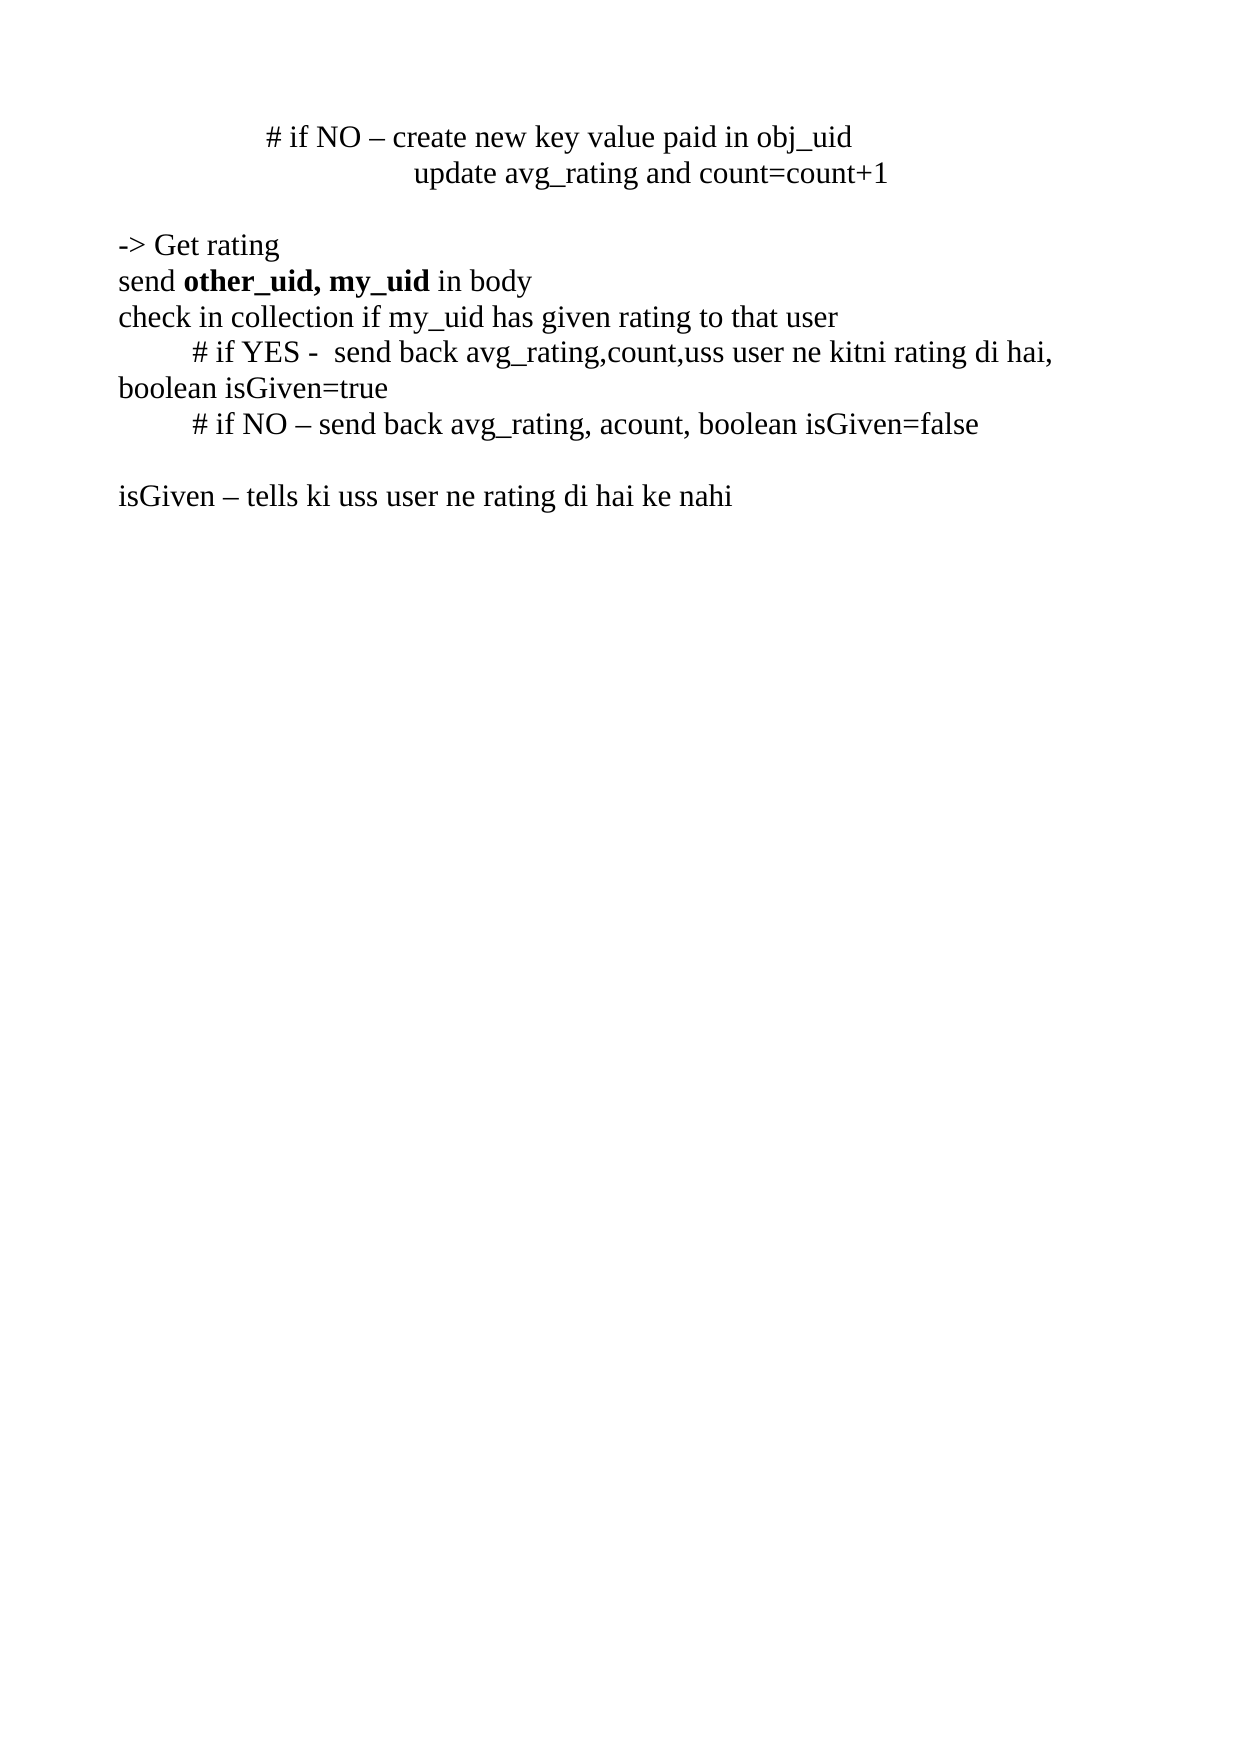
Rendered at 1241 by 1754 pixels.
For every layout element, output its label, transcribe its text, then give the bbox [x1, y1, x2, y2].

text # if NO – create new key value paid in obj_uid [118, 118, 1122, 154]
text send other_uid, my_uid in body [118, 262, 1122, 298]
text # if NO – send back avg_rating, acount, boolean isGiven=false [118, 406, 1122, 442]
text update avg_rating and count=count+1 [118, 154, 1122, 190]
text check in collection if my_uid has given rating to that user [118, 298, 1122, 334]
text isGiven – tells ki uss user ne rating di hai ke nahi [118, 477, 1122, 513]
text -> Get rating [118, 226, 1122, 262]
text # if YES - send back avg_rating,count,uss user ne kitni rating di hai, boolean isGiven=true [118, 334, 1122, 406]
